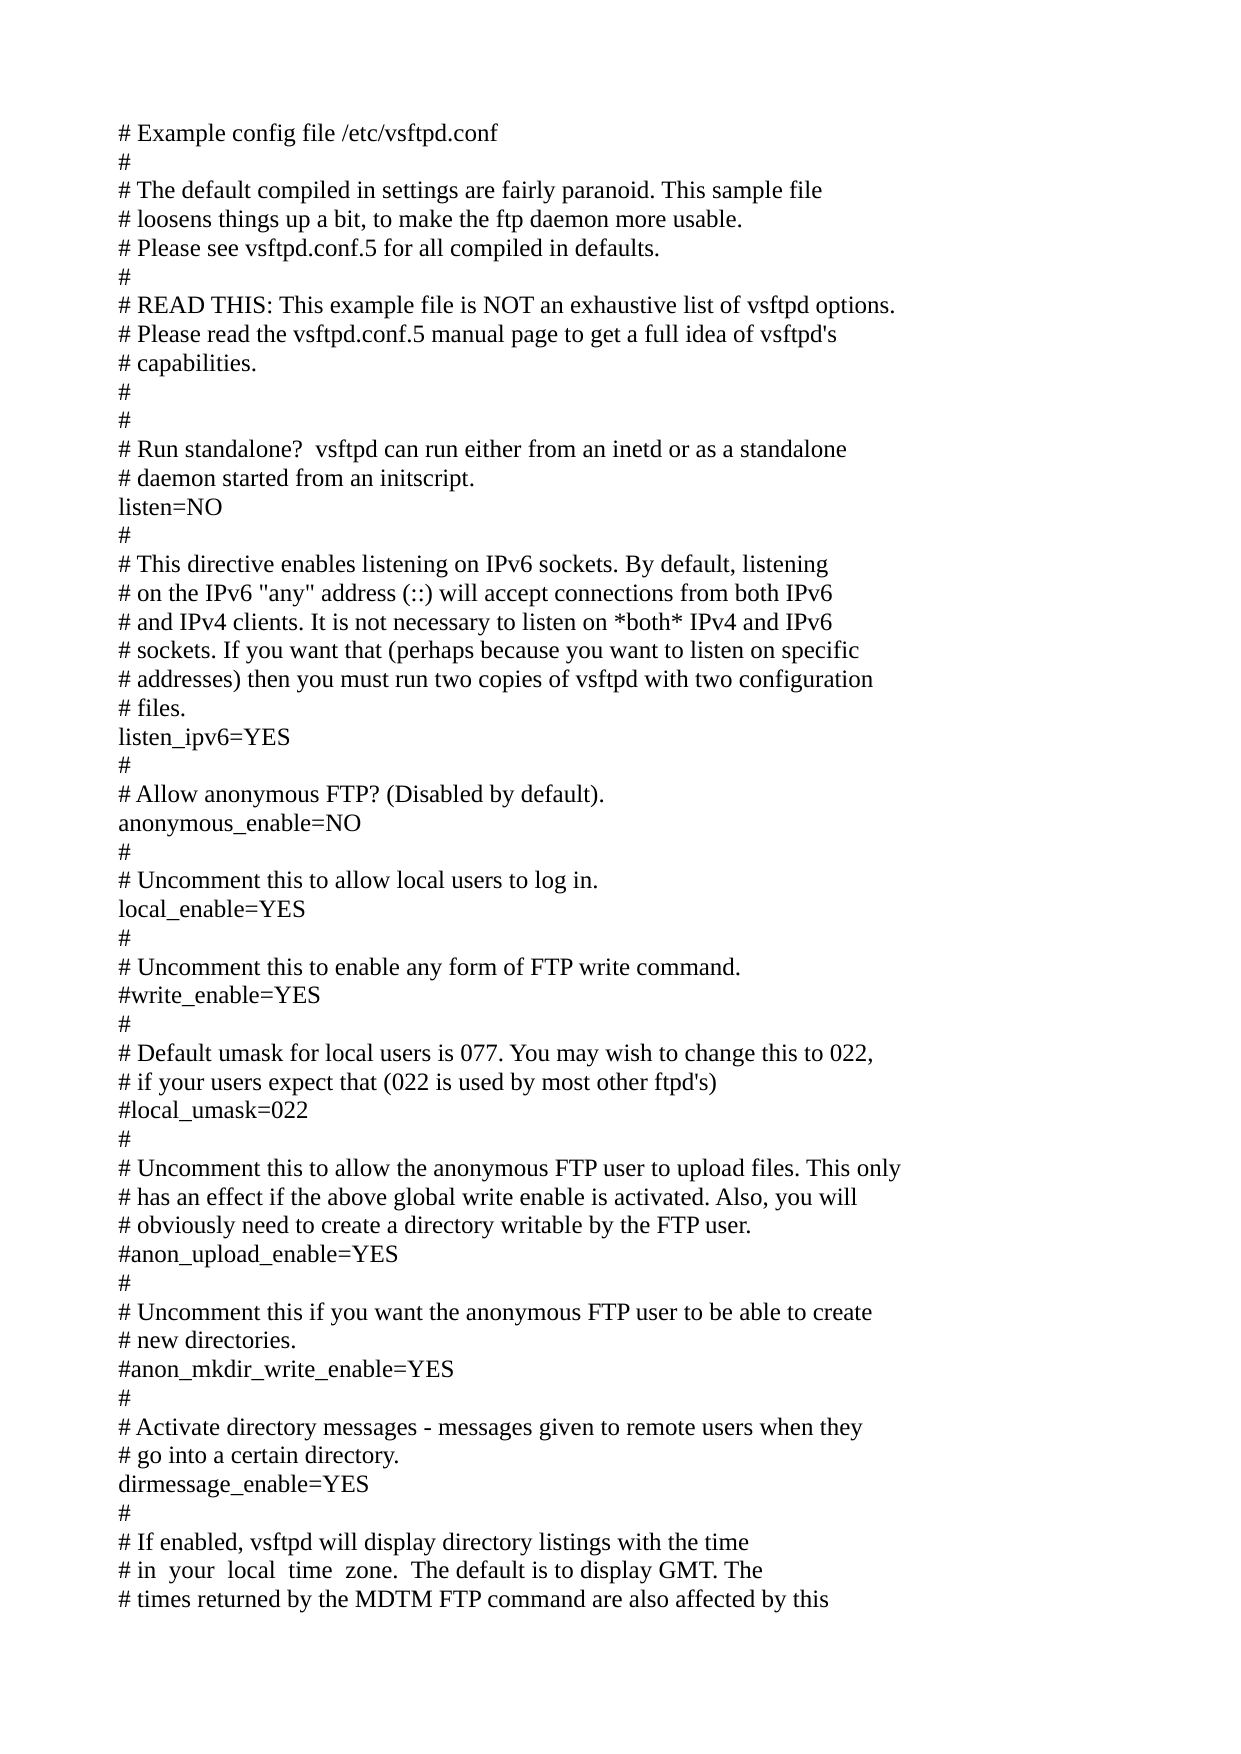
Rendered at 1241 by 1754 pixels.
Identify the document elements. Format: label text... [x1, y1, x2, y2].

text # Default umask for local users is 077. You may wish to change this to 022, [118, 1038, 1122, 1067]
text # [118, 1383, 1122, 1412]
text #local_umask=022 [118, 1096, 1122, 1124]
text # Uncomment this if you want the anonymous FTP user to be able to create [118, 1297, 1122, 1326]
text listen=NO [118, 492, 1122, 521]
text # [118, 837, 1122, 866]
text # go into a certain directory. [118, 1441, 1122, 1469]
text # [118, 377, 1122, 406]
text # files. [118, 693, 1122, 722]
text # [118, 262, 1122, 291]
text # in your local time zone. The default is to display GMT. The [118, 1556, 1122, 1584]
text # loosens things up a bit, to make the ftp daemon more usable. [118, 204, 1122, 233]
text # [118, 406, 1122, 434]
text dirmessage_enable=YES [118, 1469, 1122, 1498]
text # Please see vsftpd.conf.5 for all compiled in defaults. [118, 233, 1122, 262]
text #anon_mkdir_write_enable=YES [118, 1354, 1122, 1383]
text # and IPv4 clients. It is not necessary to listen on *both* IPv4 and IPv6 [118, 607, 1122, 636]
text # Uncomment this to allow the anonymous FTP user to upload files. This only [118, 1153, 1122, 1182]
text # READ THIS: This example file is NOT an exhaustive list of vsftpd options. [118, 291, 1122, 319]
text # [118, 147, 1122, 176]
text # on the IPv6 "any" address (::) will accept connections from both IPv6 [118, 578, 1122, 607]
text # if your users expect that (022 is used by most other ftpd's) [118, 1067, 1122, 1096]
text # [118, 1498, 1122, 1527]
text # This directive enables listening on IPv6 sockets. By default, listening [118, 549, 1122, 578]
text # daemon started from an initscript. [118, 463, 1122, 492]
text # Uncomment this to allow local users to log in. [118, 866, 1122, 894]
text # If enabled, vsftpd will display directory listings with the time [118, 1527, 1122, 1556]
text # Example config file /etc/vsftpd.conf [118, 118, 1122, 147]
text # [118, 1124, 1122, 1153]
text # Please read the vsftpd.conf.5 manual page to get a full idea of vsftpd's [118, 319, 1122, 348]
text # [118, 1268, 1122, 1297]
text # [118, 923, 1122, 952]
text # has an effect if the above global write enable is activated. Also, you will [118, 1182, 1122, 1211]
text # Activate directory messages - messages given to remote users when they [118, 1412, 1122, 1441]
text # Allow anonymous FTP? (Disabled by default). [118, 779, 1122, 808]
text # obviously need to create a directory writable by the FTP user. [118, 1211, 1122, 1239]
text # capabilities. [118, 348, 1122, 377]
text # [118, 751, 1122, 779]
text # new directories. [118, 1326, 1122, 1354]
text # addresses) then you must run two copies of vsftpd with two configuration [118, 664, 1122, 693]
text #anon_upload_enable=YES [118, 1239, 1122, 1268]
text # sockets. If you want that (perhaps because you want to listen on specific [118, 636, 1122, 664]
text anonymous_enable=NO [118, 808, 1122, 837]
text # [118, 521, 1122, 549]
text # times returned by the MDTM FTP command are also affected by this [118, 1584, 1122, 1613]
text # Uncomment this to enable any form of FTP write command. [118, 952, 1122, 981]
text #write_enable=YES [118, 981, 1122, 1009]
text listen_ipv6=YES [118, 722, 1122, 751]
text # Run standalone? vsftpd can run either from an inetd or as a standalone [118, 434, 1122, 463]
text local_enable=YES [118, 894, 1122, 923]
text # [118, 1009, 1122, 1038]
text # The default compiled in settings are fairly paranoid. This sample file [118, 176, 1122, 204]
